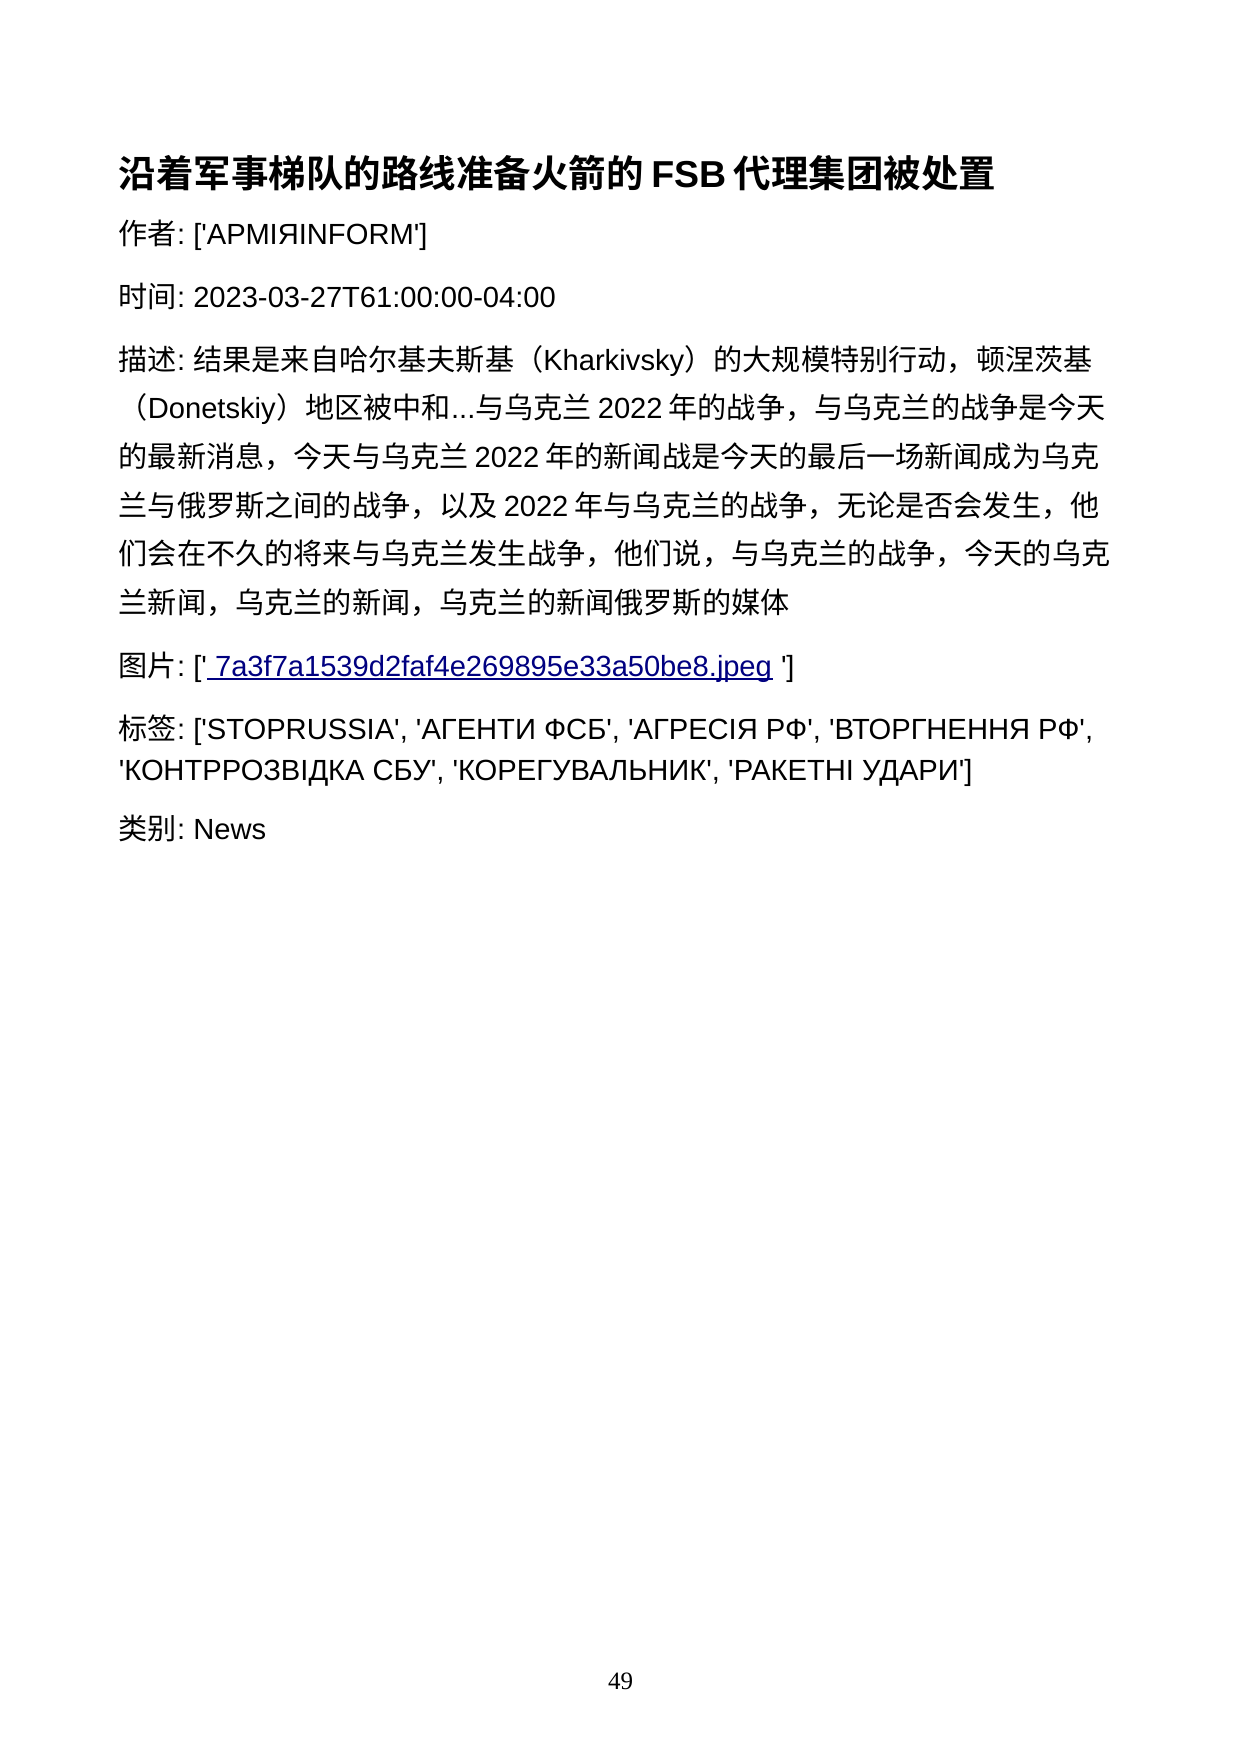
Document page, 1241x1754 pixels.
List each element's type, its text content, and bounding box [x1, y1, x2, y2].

text 标签: ['STOPRUSSIA', 'АГЕНТИ ФСБ', 'АГРЕСІЯ РФ', 'ВТОРГНЕННЯ РФ', 'КОНТРРОЗВІДКА СБУ', 'КОРЕГУВАЛЬНИК', 'РАКЕТНІ УДАРИ'] [118, 706, 1122, 786]
text 描述: 结果是来自哈尔基夫斯基（Kharkivsky）的大规模特别行动，顿涅茨基（Donetskiy）地区被中和...与乌克兰2022年的战争，与乌克兰的战争是今天的最新消息，今天与乌克兰2022年的新闻战是今天的最后一场新闻成为乌克兰与俄罗斯之间的战争，以及2022年与乌克兰的战争，无论是否会发生，他们会在不久的将来与乌克兰发生战争，他们说，与乌克兰的战争，今天的乌克兰新闻，乌克兰的新闻，乌克兰的新闻俄罗斯的媒体 [118, 337, 1122, 622]
text 作者: ['АРМІЯINFORM'] [118, 210, 1122, 253]
text 时间: 2023-03-27T61:00:00-04:00 [118, 273, 1122, 316]
text 类别: News [118, 806, 1122, 848]
subtitle 沿着军事梯队的路线准备火箭的FSB代理集团被处置 [118, 143, 1122, 198]
text 图片: [' 7a3f7a1539d2faf4e269895e33a50be8.jpeg '] [118, 642, 1122, 685]
